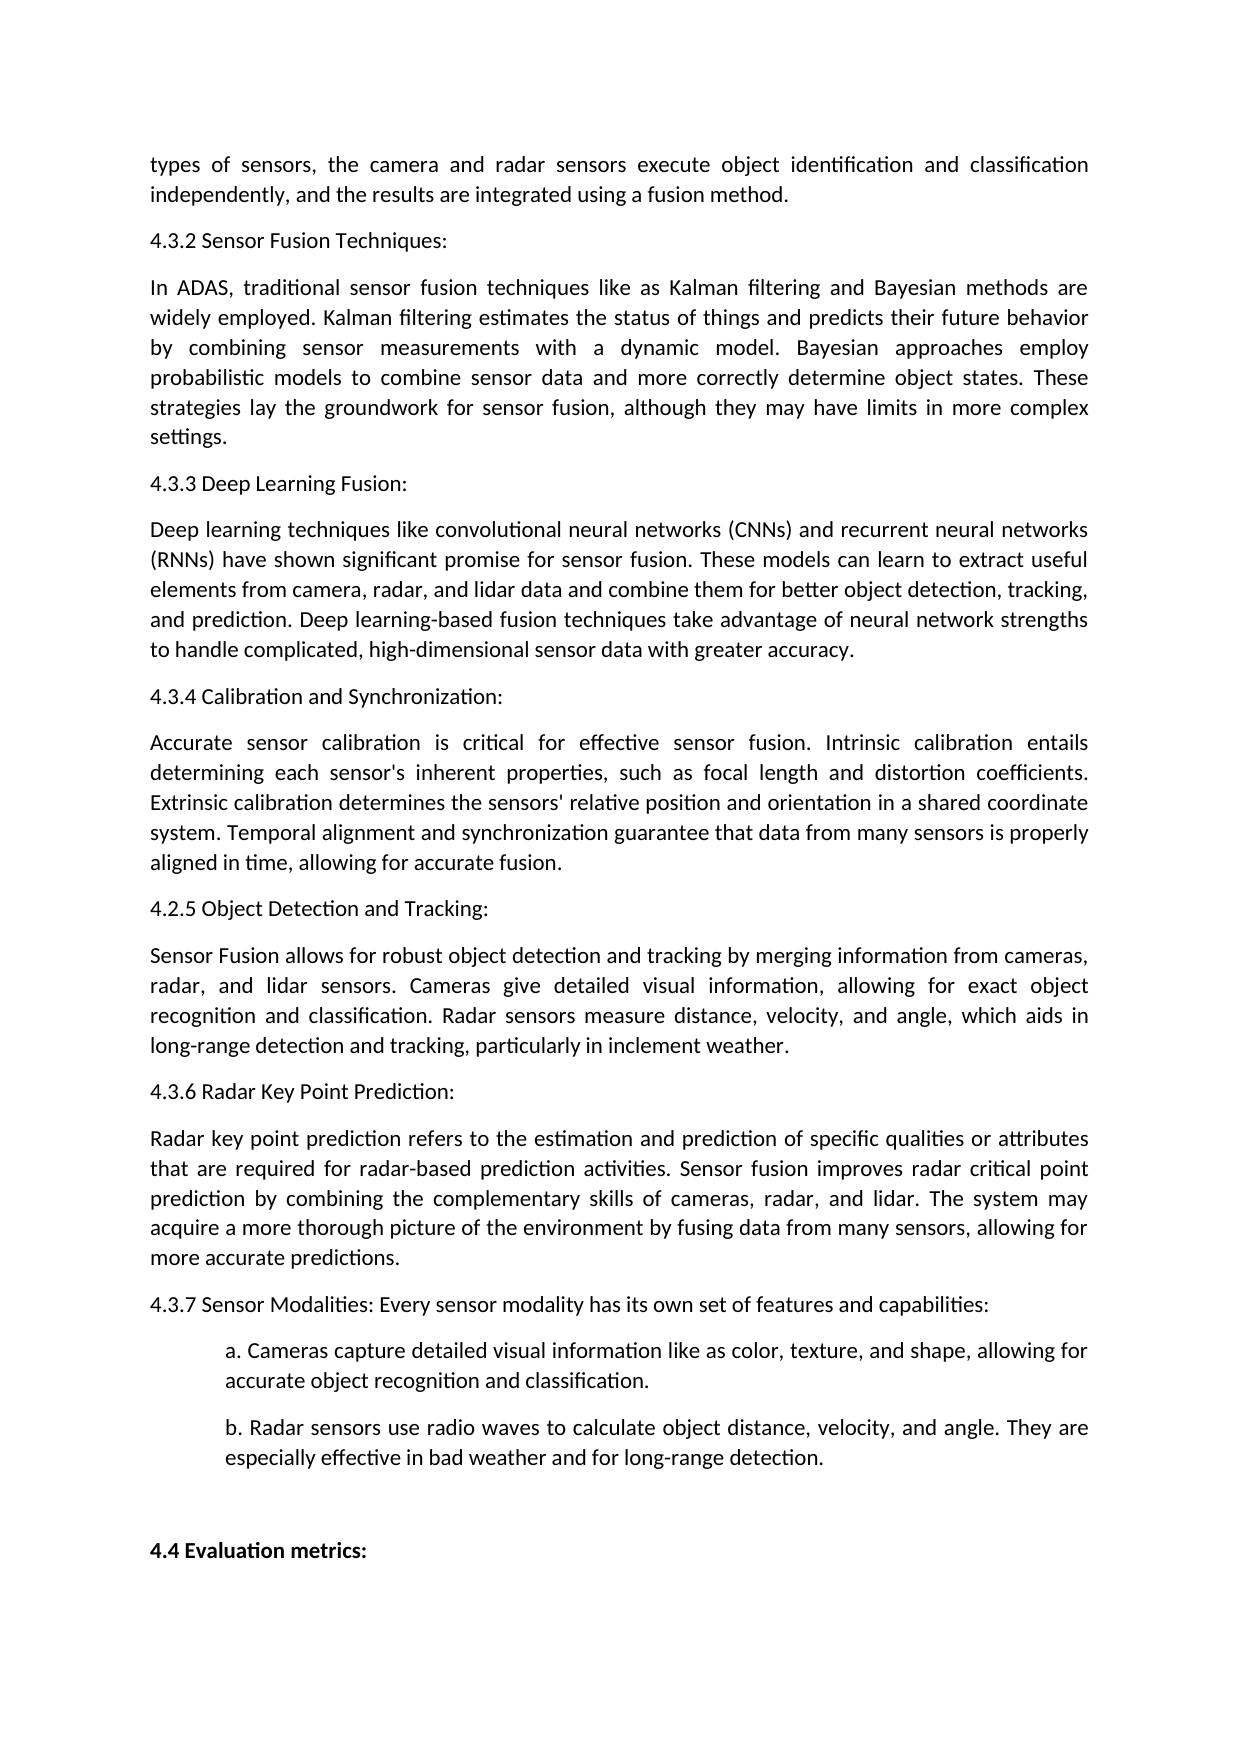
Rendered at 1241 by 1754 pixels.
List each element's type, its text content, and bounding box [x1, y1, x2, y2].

text 4.3.2 Sensor Fusion Techniques: [150, 226, 1090, 254]
text 4.4 Evaluation metrics: [150, 1536, 1090, 1564]
text 4.2.5 Object Detection and Tracking: [150, 894, 1090, 922]
text 4.3.3 Deep Learning Fusion: [150, 469, 1090, 497]
text Sensor Fusion allows for robust object detection and tracking by merging information from cameras, radar, and lidar sensors. Cameras give detailed visual information, allowing for exact object recognition and classification. Radar sensors measure distance, velocity, and angle, which aids in long-range detection and tracking, particularly in inclement weather. [150, 941, 1090, 1059]
text a. Cameras capture detailed visual information like as color, texture, and shape, allowing for accurate object recognition and classification. [225, 1337, 1090, 1394]
text 4.3.6 Radar Key Point Prediction: [150, 1077, 1090, 1105]
text 4.3.4 Calibration and Synchronization: [150, 682, 1090, 710]
text types of sensors, the camera and radar sensors execute object identification and classification independently, and the results are integrated using a fusion method. [150, 150, 1090, 208]
text Deep learning techniques like convolutional neural networks (CNNs) and recurrent neural networks (RNNs) have shown significant promise for sensor fusion. These models can learn to extract useful elements from camera, radar, and lidar data and combine them for better object detection, tracking, and prediction. Deep learning-based fusion techniques take advantage of neural network strengths to handle complicated, high-dimensional sensor data with greater accuracy. [150, 516, 1090, 663]
text Accurate sensor calibration is critical for effective sensor fusion. Intrinsic calibration entails determining each sensor's inherent properties, such as focal length and distortion coefficients. Extrinsic calibration determines the sensors' relative position and orientation in a shared coordinate system. Temporal alignment and synchronization guarantee that data from many sensors is properly aligned in time, allowing for accurate fusion. [150, 728, 1090, 876]
text In ADAS, traditional sensor fusion techniques like as Kalman filtering and Bayesian methods are widely employed. Kalman filtering estimates the status of things and predicts their future behavior by combining sensor measurements with a dynamic model. Bayesian approaches employ probabilistic models to combine sensor data and more correctly determine object states. These strategies lay the groundwork for sensor fusion, although they may have limits in more complex settings. [150, 273, 1090, 451]
text Radar key point prediction refers to the estimation and prediction of specific qualities or attributes that are required for radar-based prediction activities. Sensor fusion improves radar critical point prediction by combining the complementary skills of cameras, radar, and lidar. The system may acquire a more thorough picture of the environment by fusing data from many sensors, allowing for more accurate predictions. [150, 1124, 1090, 1271]
text b. Radar sensors use radio waves to calculate object distance, velocity, and angle. They are especially effective in bad weather and for long-range detection. [225, 1413, 1090, 1471]
text 4.3.7 Sensor Modalities: Every sensor modality has its own set of features and capabilities: [150, 1290, 1090, 1318]
